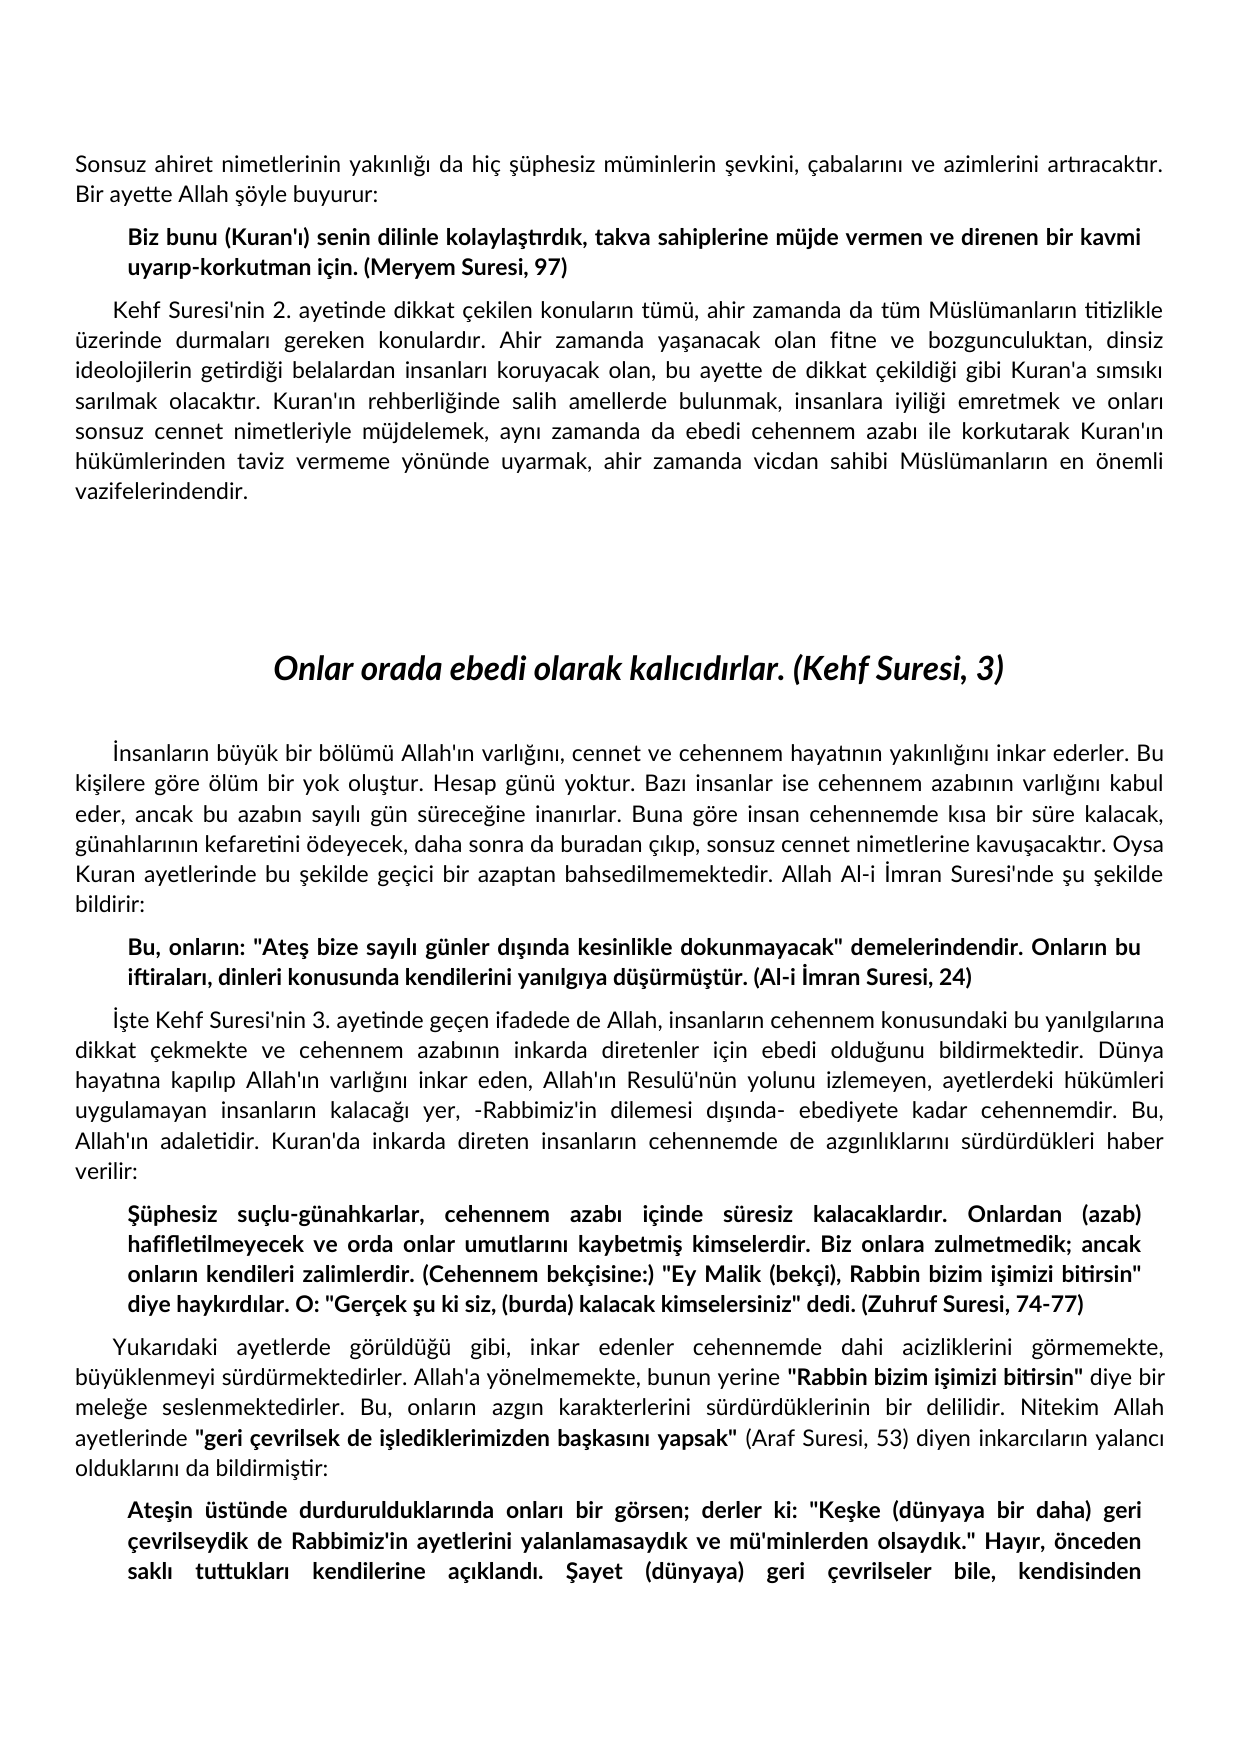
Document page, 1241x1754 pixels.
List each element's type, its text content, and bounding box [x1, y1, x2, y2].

text Şüphesiz suçlu-günahkarlar, cehennem azabı içinde süresiz kalacaklardır. Onlardan (azab) hafifletilmeyecek ve orda onlar umutlarını kaybetmiş kimselerdir. Biz onlara zulmetmedik; ancak onların kendileri zalimlerdir. (Cehennem bekçisine:) "Ey Malik (bekçi), Rabbin bizim işimizi bitirsin" diye haykırdılar. O: "Gerçek şu ki siz, (burda) kalacak kimselersiniz" dedi. (Zuhruf Suresi, 74-77) [127, 1199, 1143, 1317]
text Ateşin üstünde durdurulduklarında onları bir görsen; derler ki: "Keşke (dünyaya bir daha) geri çevrilseydik de Rabbimiz'in ayetlerini yalanlamasaydık ve mü'minlerden olsaydık." Hayır, önceden saklı tuttukları kendilerine açıklandı. Şayet (dünyaya) geri çevrilseler bile, kendisinden [127, 1496, 1143, 1584]
text İşte Kehf Suresi'nin 3. ayetinde geçen ifadede de Allah, insanların cehennem konusundaki bu yanılgılarına dikkat çekmekte ve cehennem azabının inkarda diretenler için ebedi olduğunu bildirmektedir. Dünya hayatına kapılıp Allah'ın varlığını inkar eden, Allah'ın Resulü'nün yolunu izlemeyen, ayetlerdeki hükümleri uygulamayan insanların kalacağı yer, -Rabbimiz'in dilemesi dışında- ebediyete kadar cehennemdir. Bu, Allah'ın adaletidir. Kuran'da inkarda direten insanların cehennemde de azgınlıklarını sürdürdükleri haber verilir: [75, 1006, 1165, 1184]
subtitle Onlar orada ebedi olarak kalıcıdırlar. (Kehf Suresi, 3) [112, 648, 1165, 688]
text Bu, onların: "Ateş bize sayılı günler dışında kesinlikle dokunmayacak" demelerindendir. Onların bu iftiraları, dinleri konusunda kendilerini yanılgıya düşürmüştür. (Al-i İmran Suresi, 24) [127, 933, 1143, 990]
text Biz bunu (Kuran'ı) senin dilinle kolaylaştırdık, takva sahiplerine müjde vermen ve direnen bir kavmi uyarıp-korkutman için. (Meryem Suresi, 97) [127, 223, 1143, 281]
text Yukarıdaki ayetlerde görüldüğü gibi, inkar edenler cehennemde dahi acizliklerini görmemekte, büyüklenmeyi sürdürmektedirler. Allah'a yönelmemekte, bunun yerine "Rabbin bizim işimizi bitirsin" diye bir meleğe seslenmektedirler. Bu, onların azgın karakterlerini sürdürdüklerinin bir delilidir. Nitekim Allah ayetlerinde "geri çevrilsek de işlediklerimizden başkasını yapsak" (Araf Suresi, 53) diyen inkarcıların yalancı olduklarını da bildirmiştir: [75, 1333, 1165, 1481]
text Sonsuz ahiret nimetlerinin yakınlığı da hiç şüphesiz müminlerin şevkini, çabalarını ve azimlerini artıracaktır. Bir ayette Allah şöyle buyurur: [75, 150, 1165, 208]
text İnsanların büyük bir bölümü Allah'ın varlığını, cennet ve cehennem hayatının yakınlığını inkar ederler. Bu kişilere göre ölüm bir yok oluştur. Hesap günü yoktur. Bazı insanlar ise cehennem azabının varlığını kabul eder, ancak bu azabın sayılı gün süreceğine inanırlar. Buna göre insan cehennemde kısa bir süre kalacak, günahlarının kefaretini ödeyecek, daha sonra da buradan çıkıp, sonsuz cennet nimetlerine kavuşacaktır. Oysa Kuran ayetlerinde bu şekilde geçici bir azaptan bahsedilmemektedir. Allah Al-i İmran Suresi'nde şu şekilde bildirir: [75, 739, 1165, 917]
text Kehf Suresi'nin 2. ayetinde dikkat çekilen konuların tümü, ahir zamanda da tüm Müslümanların titizlikle üzerinde durmaları gereken konulardır. Ahir zamanda yaşanacak olan fitne ve bozgunculuktan, dinsiz ideolojilerin getirdiği belalardan insanları koruyacak olan, bu ayette de dikkat çekildiği gibi Kuran'a sımsıkı sarılmak olacaktır. Kuran'ın rehberliğinde salih amellerde bulunmak, insanlara iyiliği emretmek ve onları sonsuz cennet nimetleriyle müjdelemek, aynı zamanda da ebedi cehennem azabı ile korkutarak Kuran'ın hükümlerinden taviz vermeme yönünde uyarmak, ahir zamanda vicdan sahibi Müslümanların en önemli vazifelerindendir. [75, 296, 1165, 504]
